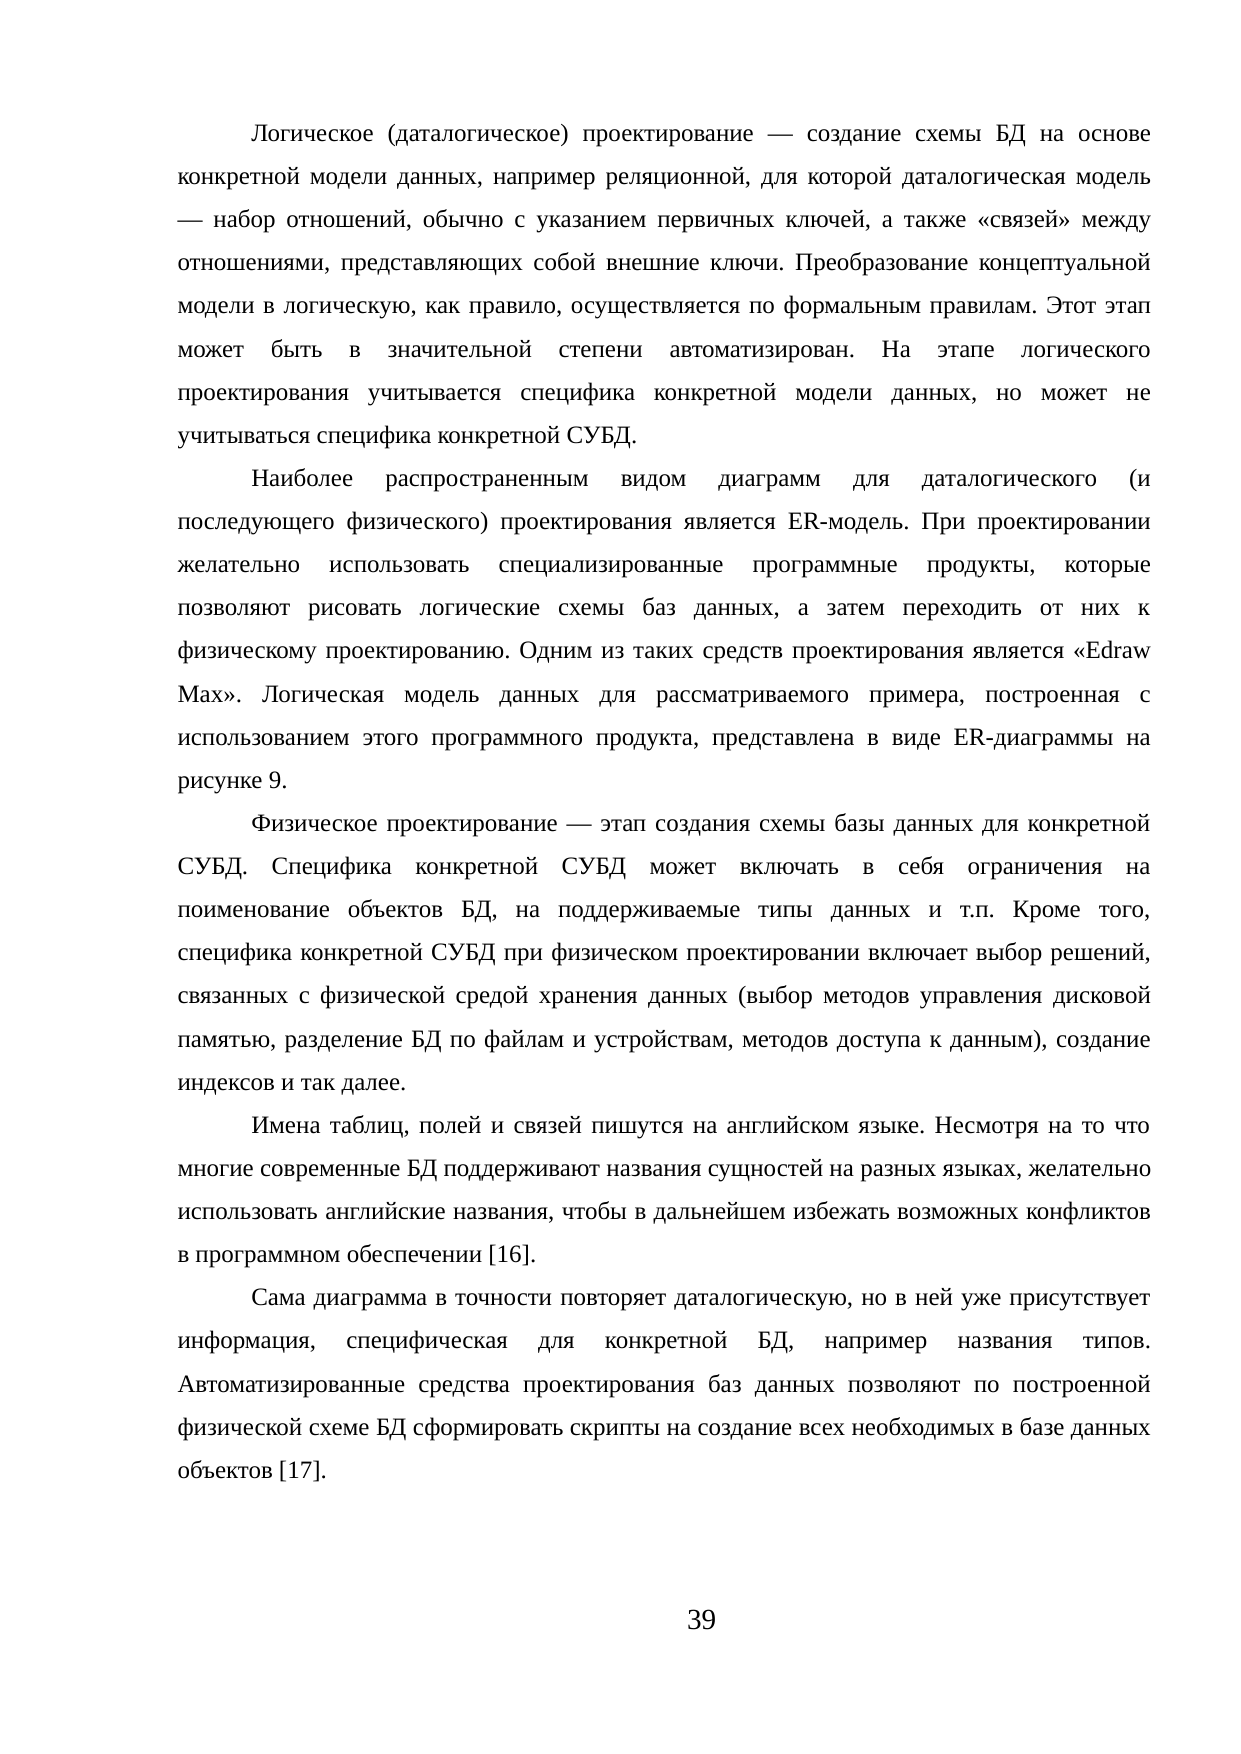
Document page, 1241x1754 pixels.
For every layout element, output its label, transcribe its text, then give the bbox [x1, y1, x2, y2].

text Логическое (даталогическое) проектирование — создание схемы БД на основе конкретной модели данных, например реляционной, для которой даталогическая модель — набор отношений, обычно с указанием первичных ключей, а также «связей» между отношениями, представляющих собой внешние ключи. Преобразование концептуальной модели в логическую, как правило, осуществляется по формальным правилам. Этот этап может быть в значительной степени автоматизирован. На этапе логического проектирования учитывается специфика конкретной модели данных, но может не учитываться специфика конкретной СУБД. [177, 118, 1152, 449]
text Физическое проектирование — этап создания схемы базы данных для конкретной СУБД. Специфика конкретной СУБД может включать в себя ограничения на поименование объектов БД, на поддерживаемые типы данных и т.п. Кроме того, специфика конкретной СУБД при физическом проектировании включает выбор решений, связанных с физической средой хранения данных (выбор методов управления дисковой памятью, разделение БД по файлам и устройствам, методов доступа к данным), создание индексов и так далее. [177, 808, 1152, 1096]
text Имена таблиц, полей и связей пишутся на английском языке. Несмотря на то что многие современные БД поддерживают названия сущностей на разных языках, желательно использовать английские названия, чтобы в дальнейшем избежать возможных конфликтов в программном обеспечении [16]. [177, 1110, 1152, 1268]
text Наиболее распространенным видом диаграмм для даталогического (и последующего физического) проектирования является ER-модель. При проектировании желательно использовать специализированные программные продукты, которые позволяют рисовать логические схемы баз данных, а затем переходить от них к физическому проектированию. Одним из таких средств проектирования является «Edraw Max». Логическая модель данных для рассматриваемого примера, построенная с использованием этого программного продукта, представлена в виде ER-диаграммы на рисунке 9. [177, 463, 1152, 794]
text Сама диаграмма в точности повторяет даталогическую, но в ней уже присутствует информация, специфическая для конкретной БД, например названия типов. Автоматизированные средства проектирования баз данных позволяют по построенной физической схеме БД сформировать скрипты на создание всех необходимых в базе данных объектов [17]. [177, 1282, 1152, 1484]
